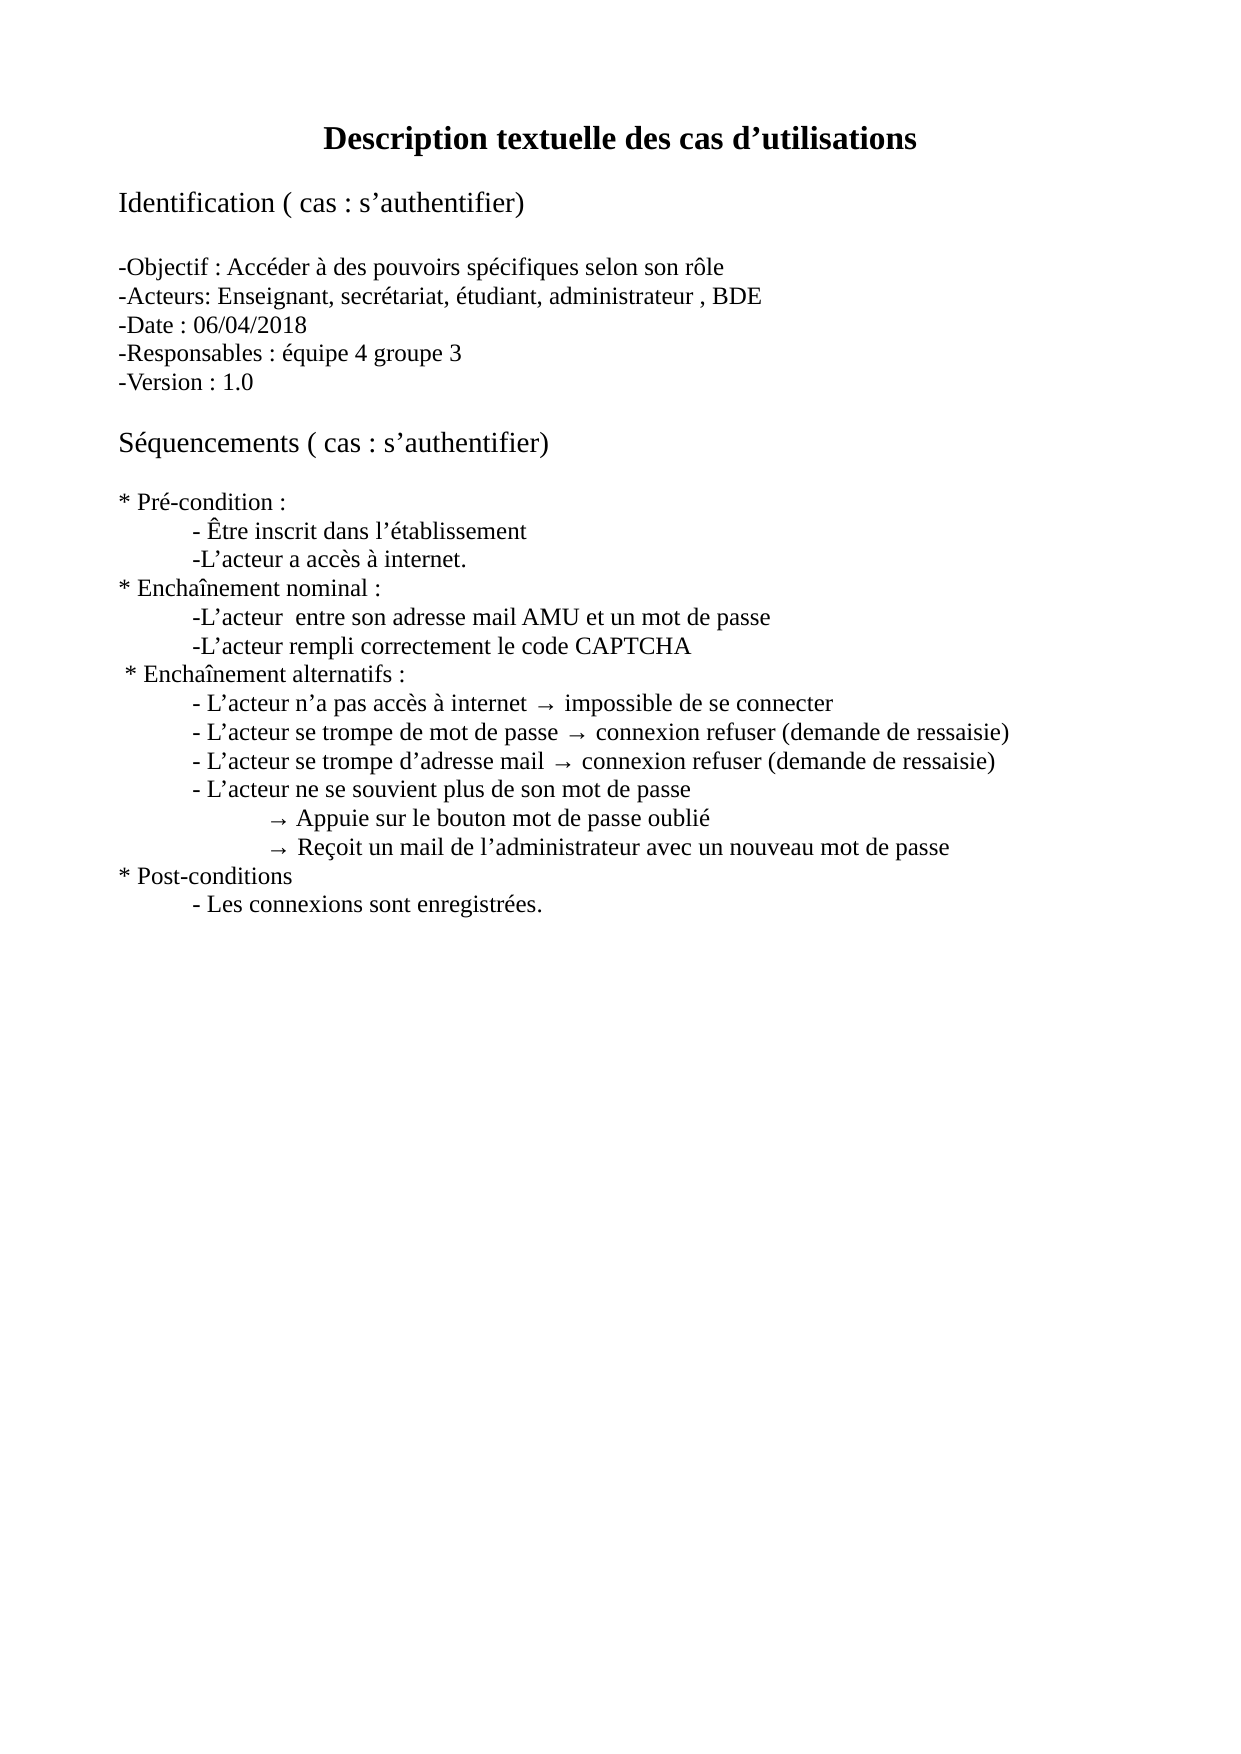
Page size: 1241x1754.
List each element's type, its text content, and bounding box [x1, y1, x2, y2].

text → Reçoit un mail de l’administrateur avec un nouveau mot de passe [118, 832, 1122, 861]
text - Les connexions sont enregistrées. [118, 889, 1122, 918]
text - L’acteur se trompe d’adresse mail → connexion refuser (demande de ressaisie) [118, 746, 1122, 774]
text * Enchaînement alternatifs : [118, 659, 1122, 688]
text -Version : 1.0 [118, 367, 1122, 396]
text * Pré-condition : [118, 487, 1122, 516]
text -L’acteur entre son adresse mail AMU et un mot de passe [118, 602, 1122, 631]
text * Enchaînement nominal : [118, 573, 1122, 602]
text Séquencements ( cas : s’authentifier) [118, 425, 1122, 458]
text Identification ( cas : s’authentifier) [118, 185, 1122, 219]
text - L’acteur se trompe de mot de passe → connexion refuser (demande de ressaisie) [118, 717, 1122, 746]
text → Appuie sur le bouton mot de passe oublié [118, 803, 1122, 832]
text -Acteurs: Enseignant, secrétariat, étudiant, administrateur , BDE [118, 281, 1122, 310]
text -L’acteur rempli correctement le code CAPTCHA [118, 631, 1122, 659]
text -Date : 06/04/2018 [118, 310, 1122, 338]
text - L’acteur n’a pas accès à internet → impossible de se connecter [118, 688, 1122, 717]
text - Être inscrit dans l’établissement [118, 516, 1122, 544]
text -Responsables : équipe 4 groupe 3 [118, 338, 1122, 367]
text -Objectif : Accéder à des pouvoirs spécifiques selon son rôle [118, 252, 1122, 281]
text Description textuelle des cas d’utilisations [118, 118, 1122, 156]
text * Post-conditions [118, 861, 1122, 889]
text -L’acteur a accès à internet. [118, 544, 1122, 573]
text - L’acteur ne se souvient plus de son mot de passe [118, 774, 1122, 803]
